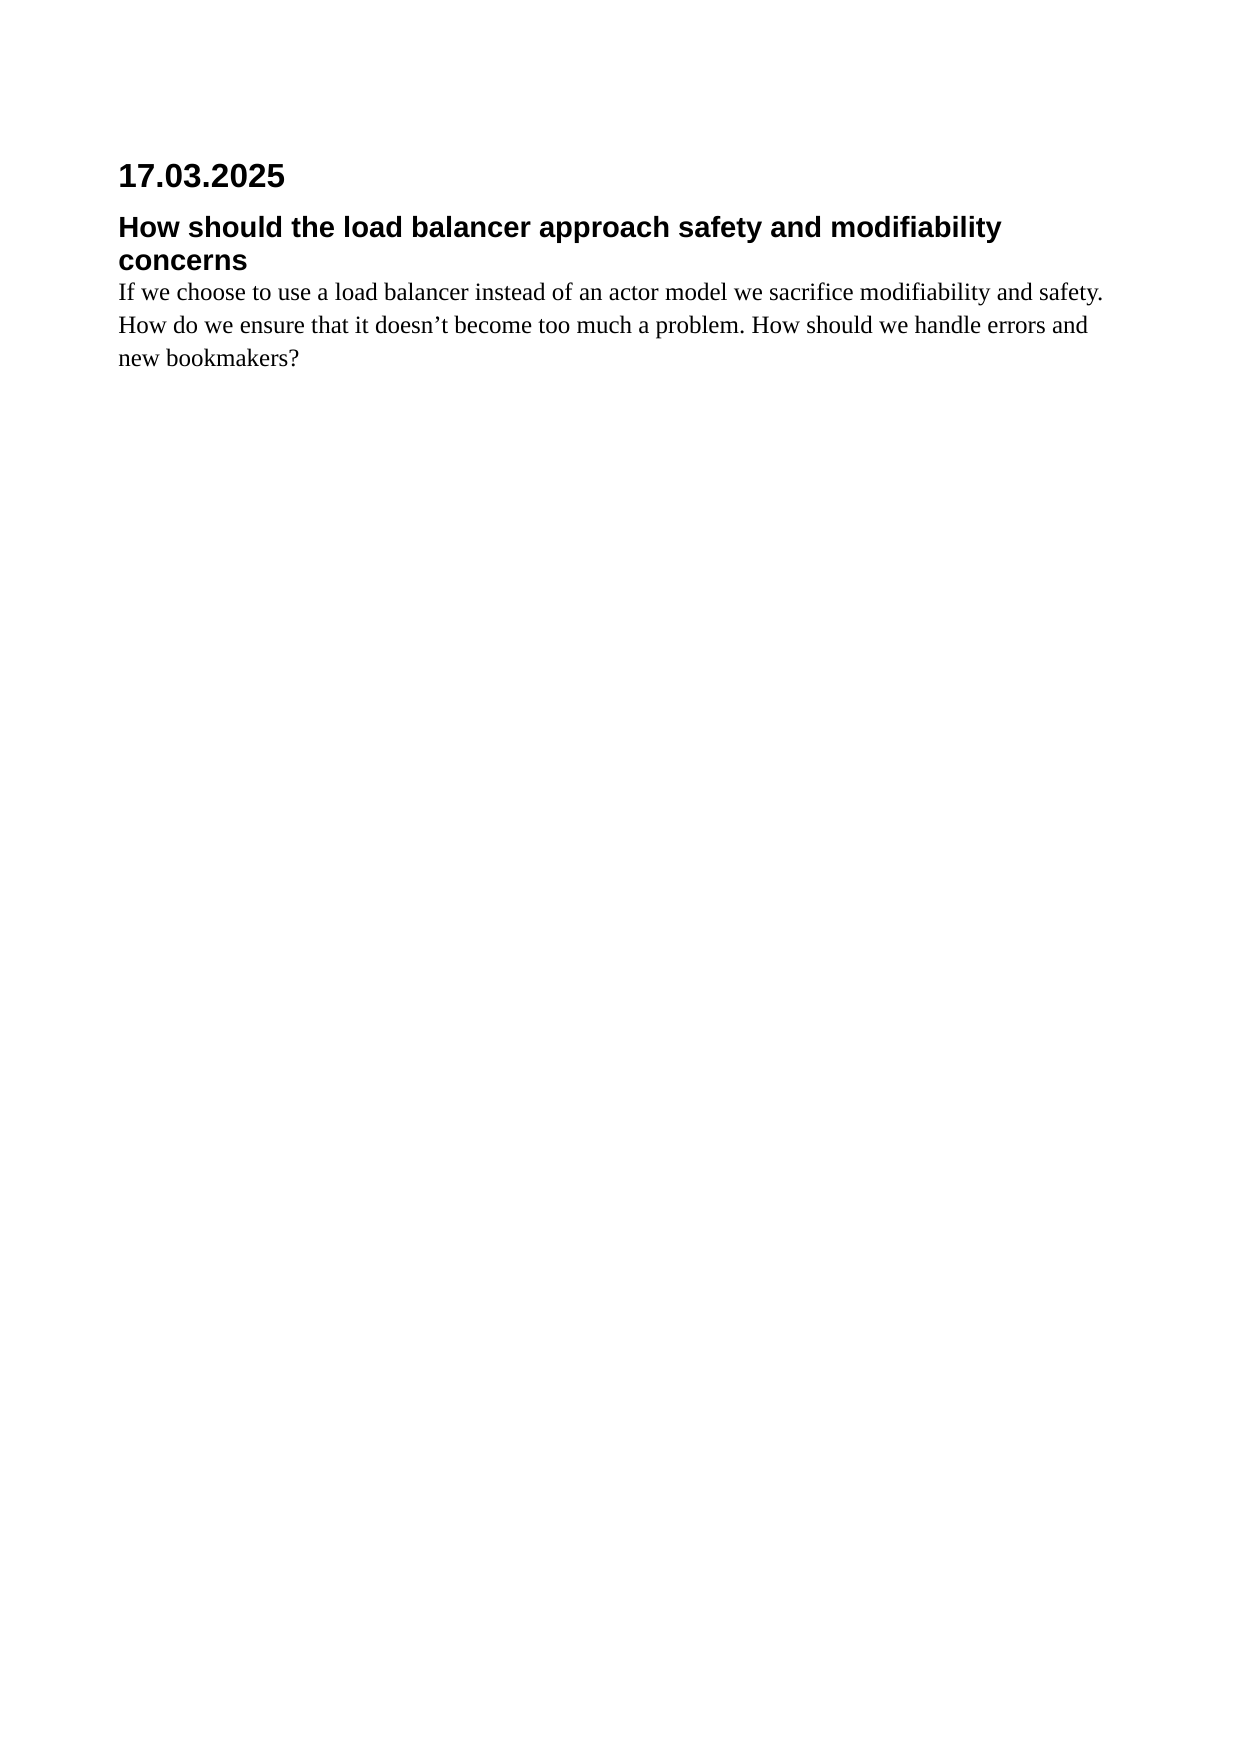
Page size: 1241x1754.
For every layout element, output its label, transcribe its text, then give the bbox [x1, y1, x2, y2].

subtitle How should the load balancer approach safety and modifiability concerns [118, 209, 1122, 277]
text If we choose to use a load balancer instead of an actor model we sacrifice modifiability and safety. How do we ensure that it doesn’t become too much a problem. How should we handle errors and new bookmakers? [118, 277, 1122, 371]
subtitle 17.03.2025 [118, 118, 1122, 195]
